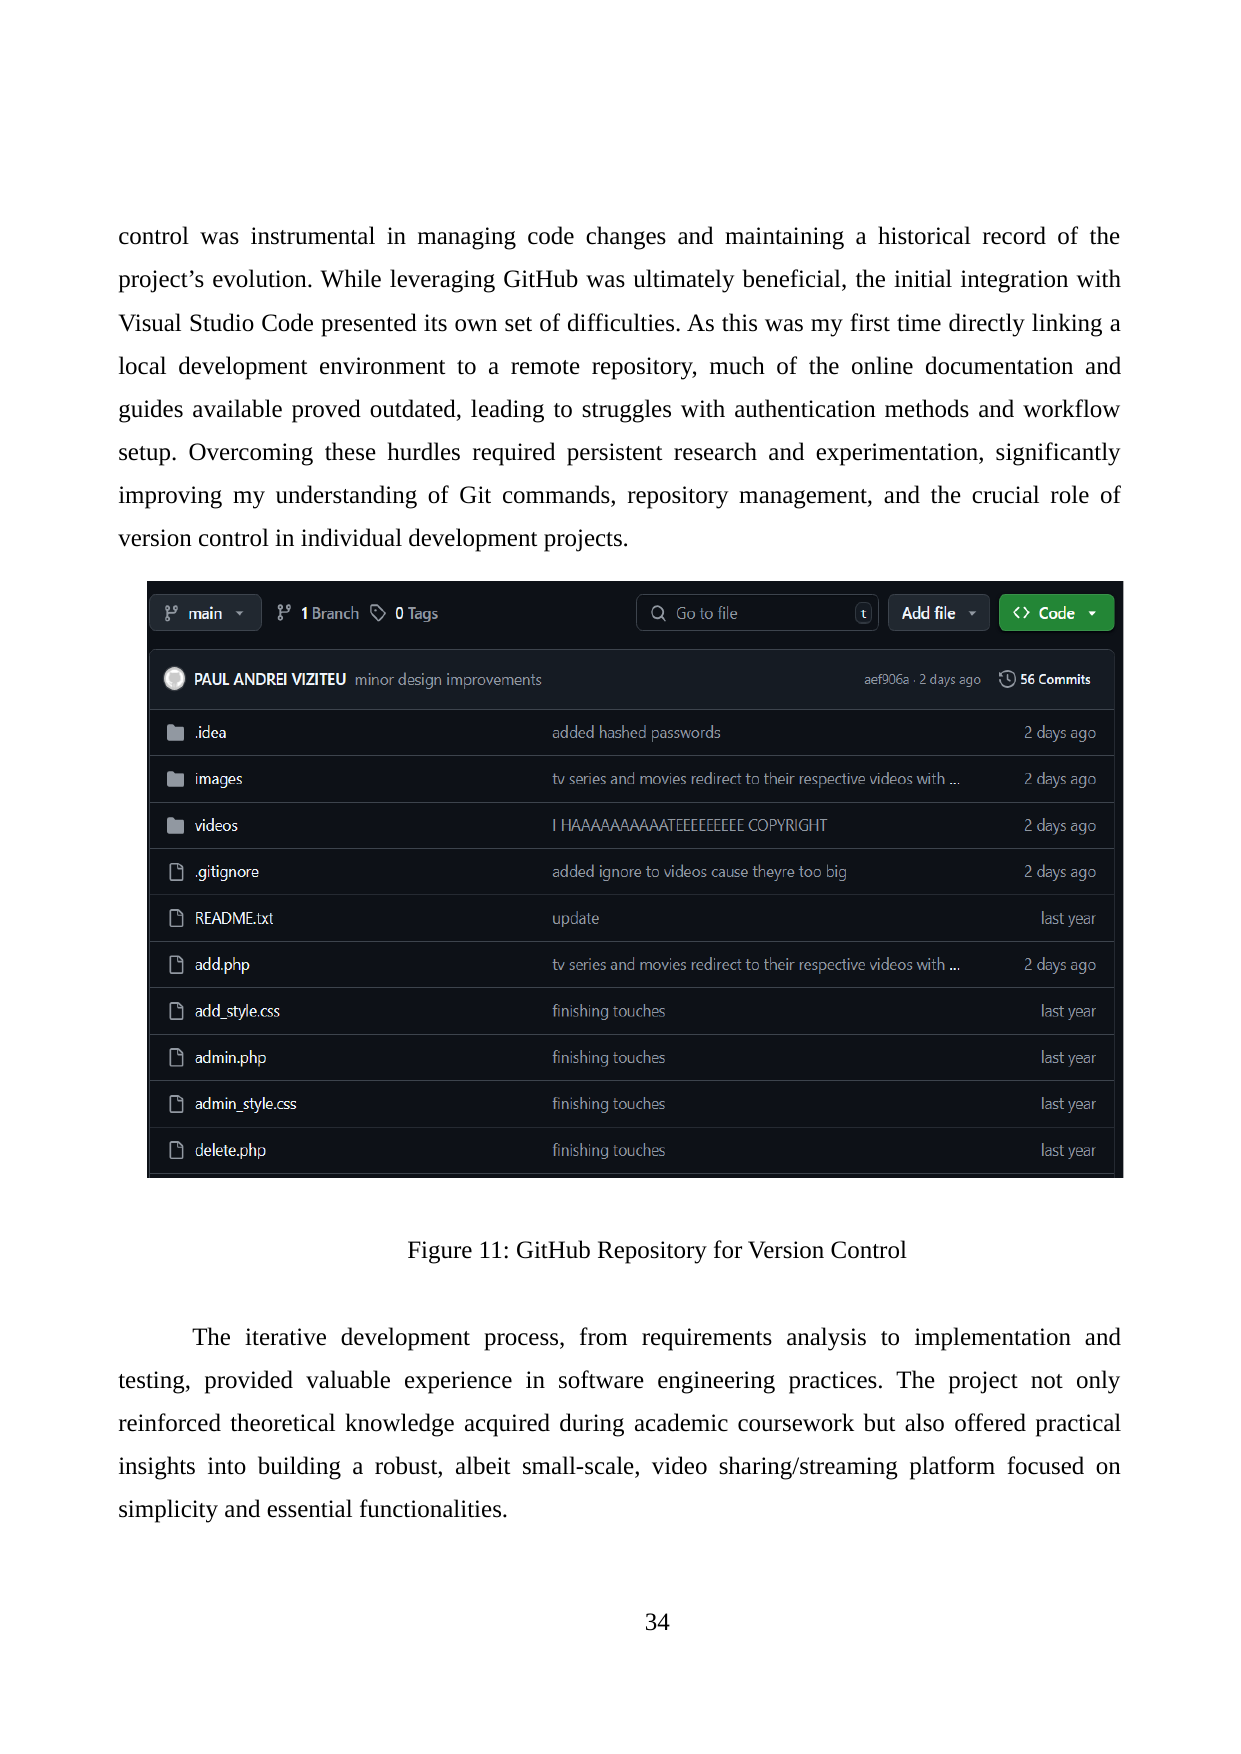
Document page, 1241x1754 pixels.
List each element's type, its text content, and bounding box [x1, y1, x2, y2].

text The iterative development process, from requirements analysis to implementation and testing, provided valuable experience in software engineering practices. The project not only reinforced theoretical knowledge acquired during academic coursework but also offered practical insights into building a robust, albeit small-scale, video sharing/streaming platform focused on simplicity and essential functionalities. [118, 1322, 1122, 1523]
picture [147, 581, 817, 1178]
text control was instrumental in managing code changes and maintaining a historical record of the project’s evolution. While leveraging GitHub was ultimately beneficial, the initial integration with Visual Studio Code presented its own set of difficulties. As this was my first time directly linking a local development environment to a remote repository, much of the online documentation and guides available proved outdated, leading to struggles with authentication methods and workflow setup. Overcoming these hurdles required persistent research and experimentation, significantly improving my understanding of Git commands, repository management, and the crucial role of version control in individual development projects. [118, 221, 1122, 552]
text Figure 11: GitHub Repository for Version Control [118, 1235, 1122, 1264]
